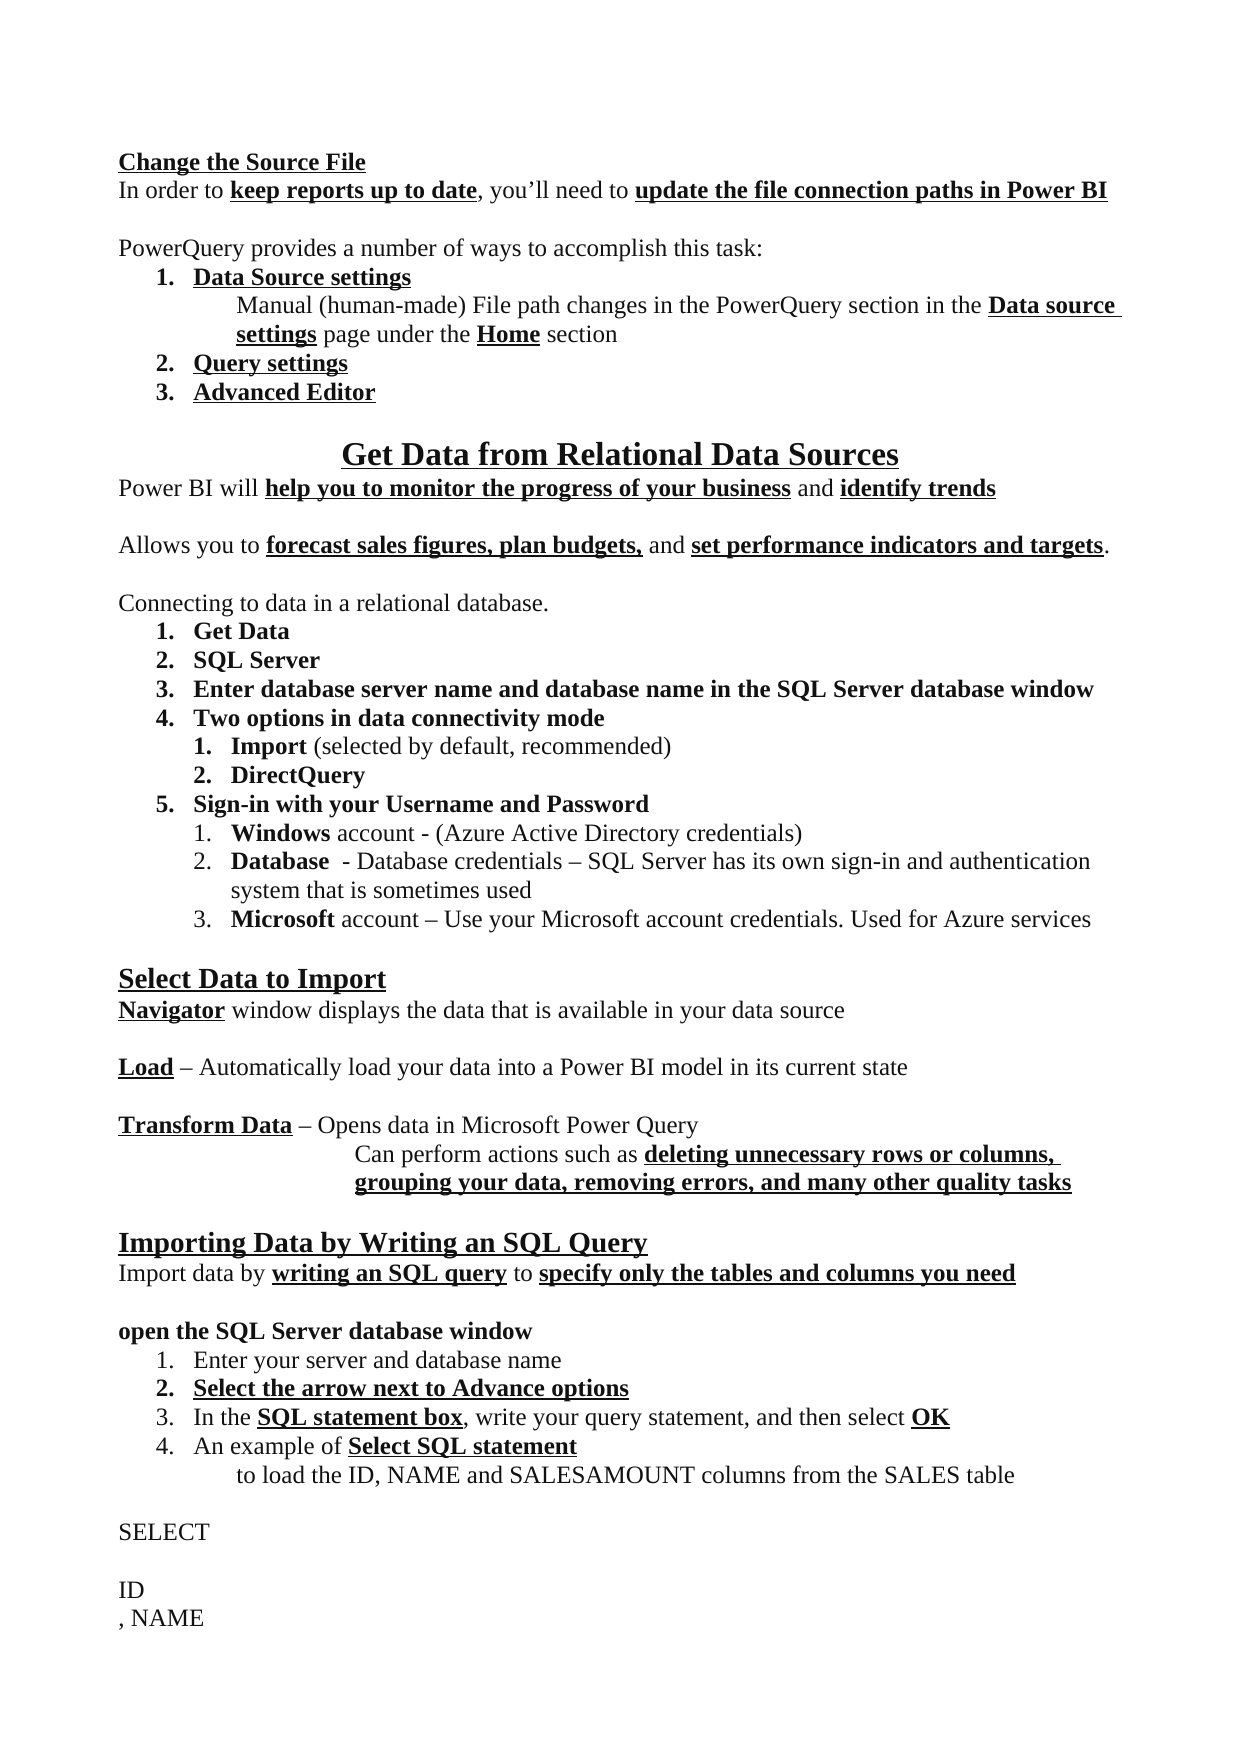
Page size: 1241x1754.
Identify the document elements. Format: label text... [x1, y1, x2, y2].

text Connecting to data in a relational database. [118, 588, 1122, 616]
text In order to keep reports up to date, you’ll need to update the file connection paths in Power BI [118, 176, 1122, 204]
list Import (selected by default, recommended) [193, 731, 1122, 760]
list Enter your server and database name [156, 1345, 1122, 1373]
text ID [118, 1575, 1122, 1603]
list Query settings [156, 348, 1122, 377]
text Load – Automatically load your data into a Power BI model in its current state [118, 1052, 1122, 1081]
list An example of Select SQL statement [156, 1431, 1122, 1460]
list Select the arrow next to Advance options [156, 1373, 1122, 1402]
text open the SQL Server database window [118, 1316, 1122, 1345]
list Two options in data connectivity mode [156, 703, 1122, 731]
list Windows account - (Azure Active Directory credentials) [193, 818, 1122, 846]
text Navigator window displays the data that is available in your data source [118, 995, 1122, 1024]
list SQL Server [156, 645, 1122, 674]
text SELECT [118, 1517, 1122, 1546]
text Get Data from Relational Data Sources [118, 434, 1122, 473]
list Database - Database credentials – SQL Server has its own sign-in and authentication system that is sometimes used [193, 846, 1122, 904]
list Microsoft account – Use your Microsoft account credentials. Used for Azure services [193, 904, 1122, 933]
text Allows you to forecast sales figures, plan budgets, and set performance indicators and targets. [118, 530, 1122, 559]
list In the SQL statement box, write your query statement, and then select OK [156, 1402, 1122, 1431]
text Import data by writing an SQL query to specify only the tables and columns you need [118, 1258, 1122, 1287]
list Sign-in with your Username and Password [156, 789, 1122, 818]
list Get Data [156, 616, 1122, 645]
list Data Source settings [156, 262, 1122, 291]
list Advanced Editor [156, 377, 1122, 406]
list DirectQuery [193, 760, 1122, 789]
text Change the Source File [118, 147, 1122, 176]
text Transform Data – Opens data in Microsoft Power Query [118, 1110, 1122, 1139]
text , NAME [118, 1603, 1122, 1632]
list Enter database server name and database name in the SQL Server database window [156, 674, 1122, 703]
text Can perform actions such as deleting unnecessary rows or columns, grouping your data, removing errors, and many other quality tasks [118, 1139, 1122, 1196]
text Power BI will help you to monitor the progress of your business and identify trends [118, 473, 1122, 501]
text to load the ID, NAME and SALESAMOUNT columns from the SALES table [118, 1460, 1122, 1488]
text Importing Data by Writing an SQL Query [118, 1225, 1122, 1258]
text Manual (human-made) File path changes in the PowerQuery section in the Data source settings page under the Home section [118, 291, 1122, 348]
text PowerQuery provides a number of ways to accomplish this task: [118, 233, 1122, 262]
text Select Data to Import [118, 961, 1122, 995]
